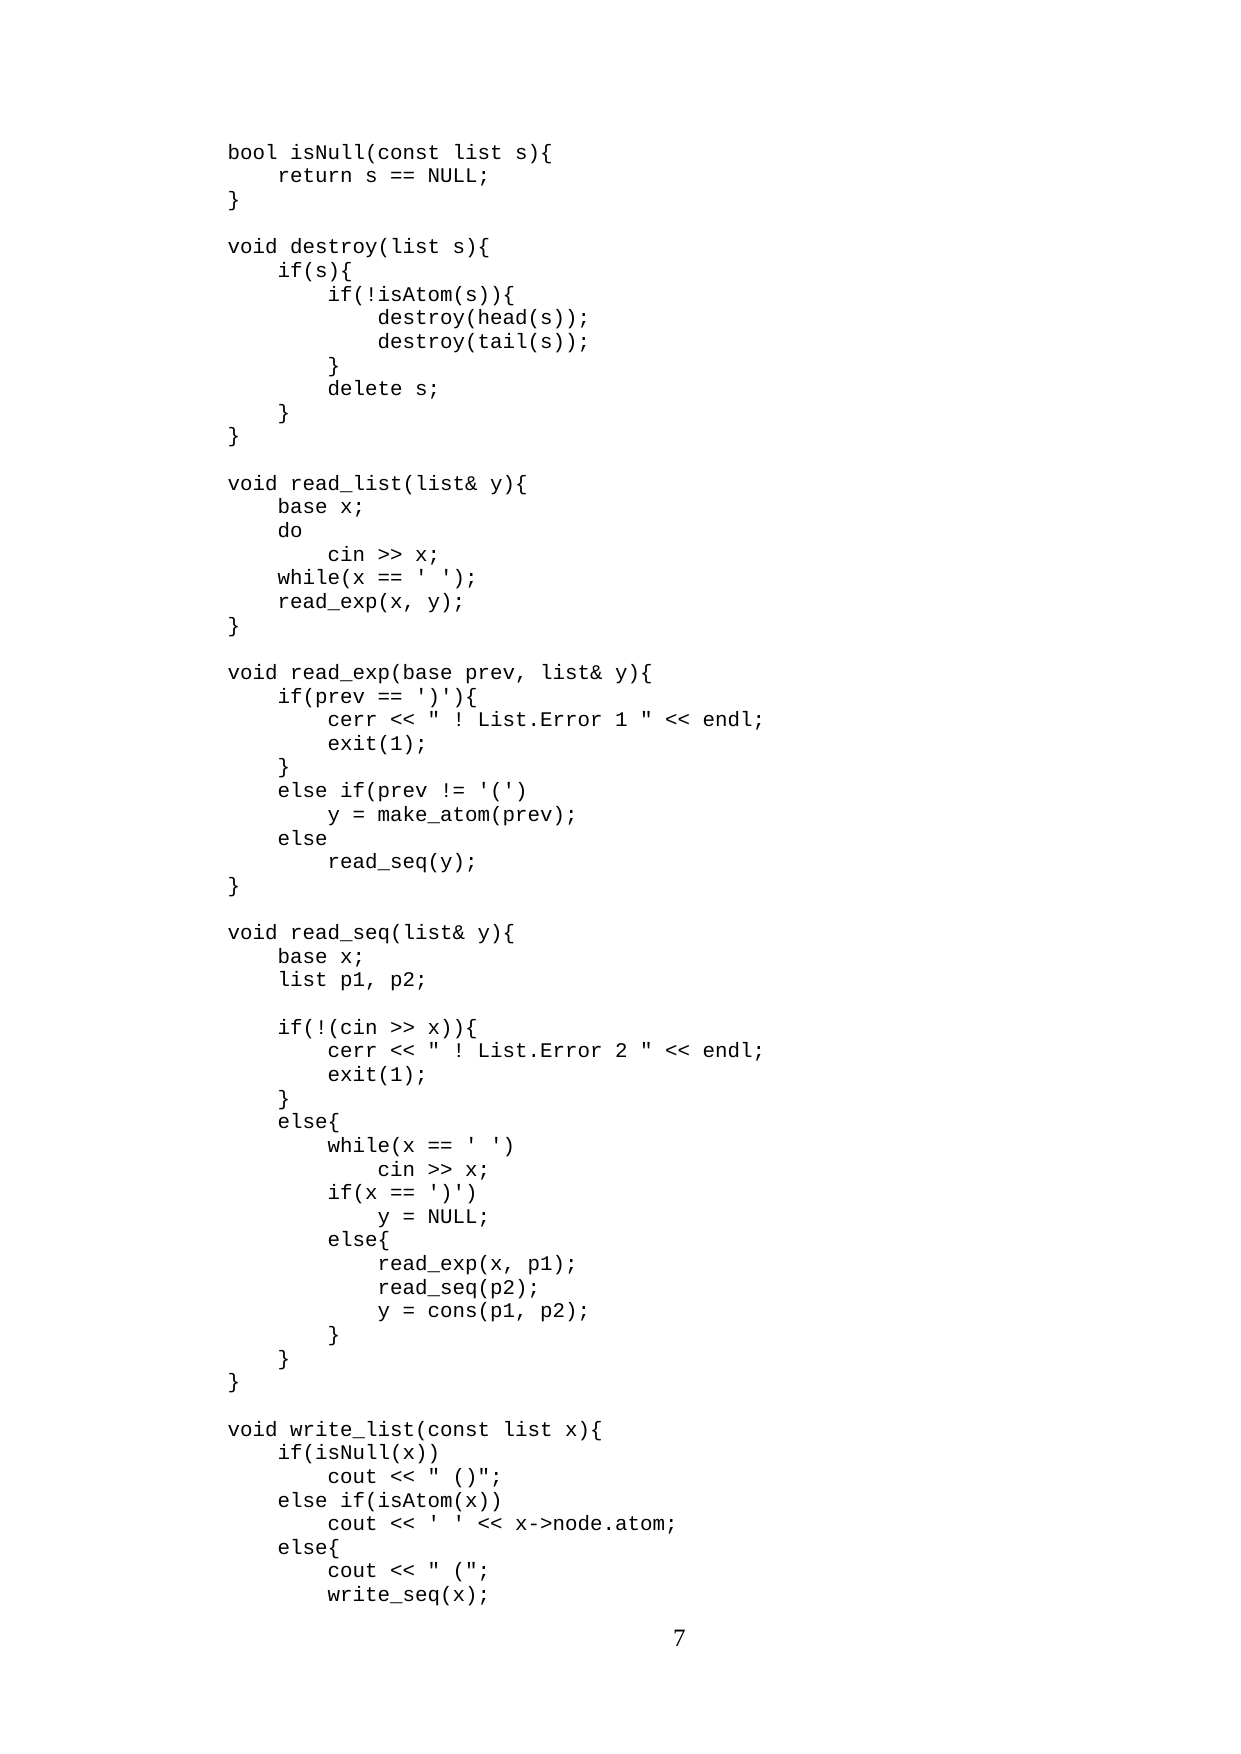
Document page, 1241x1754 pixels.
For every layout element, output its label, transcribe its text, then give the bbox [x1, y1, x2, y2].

text } [177, 1088, 1181, 1111]
text y = NULL; [177, 1206, 1181, 1229]
text else{ [177, 1111, 1181, 1135]
text cerr << " ! List.Error 2 " << endl; [177, 1040, 1181, 1064]
text write_seq(x); [177, 1584, 1181, 1608]
text do [177, 520, 1181, 544]
text destroy(head(s)); [177, 307, 1181, 331]
text if(isNull(x)) [177, 1442, 1181, 1466]
text } [177, 402, 1181, 426]
text } [177, 1324, 1181, 1348]
text cerr << " ! List.Error 1 " << endl; [177, 709, 1181, 733]
text read_exp(x, y); [177, 591, 1181, 615]
text cout << " ("; [177, 1561, 1181, 1584]
text destroy(tail(s)); [177, 331, 1181, 354]
text void read_exp(base prev, list& y){ [177, 662, 1181, 686]
text else if(prev != '(') [177, 780, 1181, 804]
text cout << " ()"; [177, 1466, 1181, 1489]
text } [177, 615, 1181, 638]
text if(!isAtom(s)){ [177, 284, 1181, 307]
text y = cons(p1, p2); [177, 1300, 1181, 1324]
text return s == NULL; [177, 165, 1181, 189]
text if(prev == ')'){ [177, 686, 1181, 709]
text void read_seq(list& y){ [177, 922, 1181, 946]
text } [177, 1348, 1181, 1371]
text cout << ' ' << x->node.atom; [177, 1513, 1181, 1537]
text cin >> x; [177, 544, 1181, 567]
text } [177, 426, 1181, 449]
text base x; [177, 946, 1181, 969]
text list p1, p2; [177, 969, 1181, 993]
text base x; [177, 496, 1181, 520]
text } [177, 875, 1181, 898]
text else [177, 827, 1181, 851]
text if(x == ')') [177, 1182, 1181, 1206]
text else{ [177, 1229, 1181, 1253]
text void read_list(list& y){ [177, 473, 1181, 496]
text read_seq(p2); [177, 1277, 1181, 1300]
text delete s; [177, 378, 1181, 402]
text while(x == ' '); [177, 567, 1181, 591]
text read_seq(y); [177, 851, 1181, 875]
text exit(1); [177, 1064, 1181, 1088]
text bool isNull(const list s){ [177, 142, 1181, 165]
text void write_list(const list x){ [177, 1419, 1181, 1442]
text if(s){ [177, 260, 1181, 284]
text else if(isAtom(x)) [177, 1489, 1181, 1513]
text else{ [177, 1537, 1181, 1561]
text cin >> x; [177, 1158, 1181, 1182]
text } [177, 354, 1181, 378]
text while(x == ' ') [177, 1135, 1181, 1158]
text if(!(cin >> x)){ [177, 1017, 1181, 1040]
text y = make_atom(prev); [177, 804, 1181, 827]
text void destroy(list s){ [177, 236, 1181, 260]
text exit(1); [177, 733, 1181, 757]
text } [177, 189, 1181, 213]
text } [177, 1371, 1181, 1395]
text } [177, 757, 1181, 780]
text read_exp(x, p1); [177, 1253, 1181, 1277]
